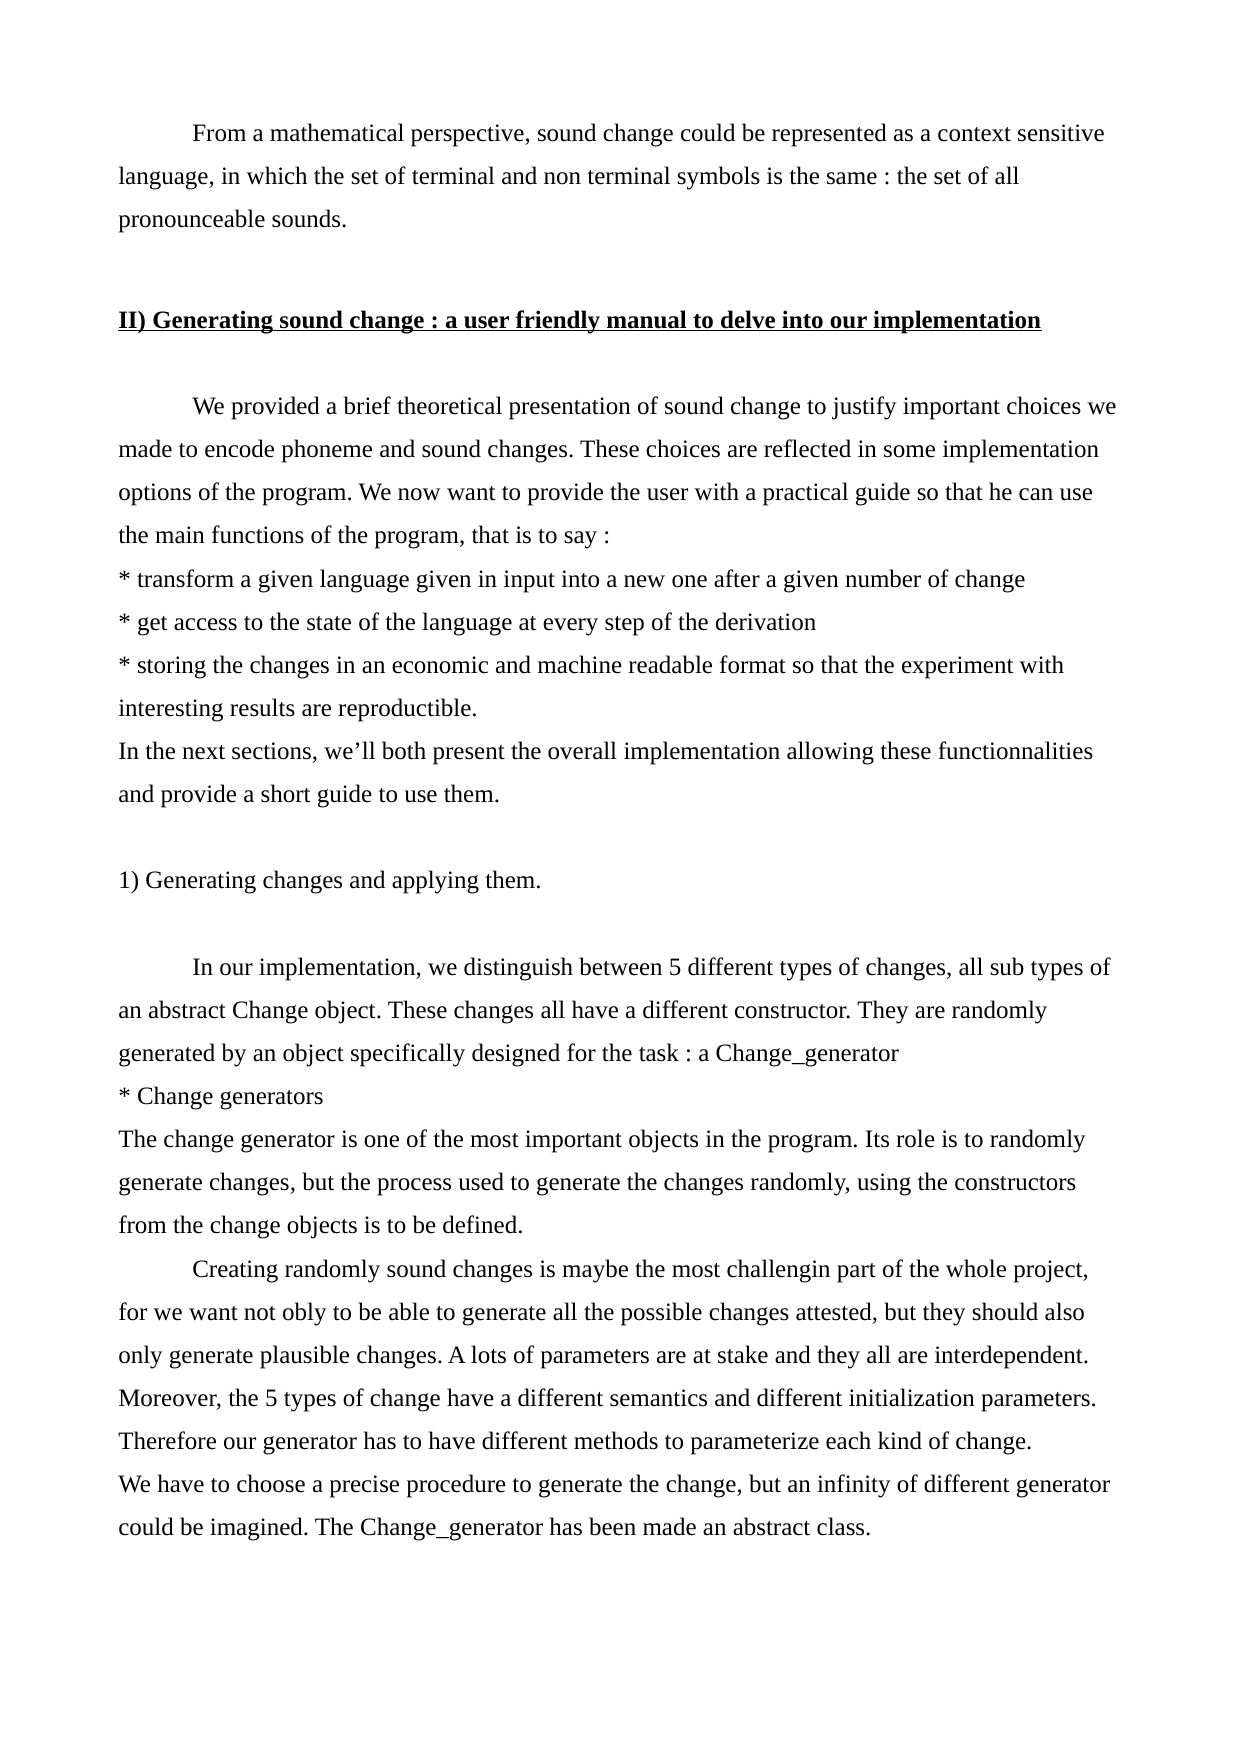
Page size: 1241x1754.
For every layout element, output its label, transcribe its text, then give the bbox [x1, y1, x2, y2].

text We provided a brief theoretical presentation of sound change to justify important choices we made to encode phoneme and sound changes. These choices are reflected in some implementation options of the program. We now want to provide the user with a practical guide so that he can use the main functions of the program, that is to say : [118, 391, 1122, 549]
text * Change generators [118, 1081, 1122, 1110]
text Therefore our generator has to have different methods to parameterize each kind of change. We have to choose a precise procedure to generate the change, but an infinity of different generator could be imagined. The Change_generator has been made an abstract class. [118, 1426, 1122, 1541]
text In the next sections, we’ll both present the overall implementation allowing these functionnalities and provide a short guide to use them. [118, 736, 1122, 808]
text * storing the changes in an economic and machine readable format so that the experiment with interesting results are reproductible. [118, 650, 1122, 722]
text Creating randomly sound changes is maybe the most challengin part of the whole project, for we want not obly to be able to generate all the possible changes attested, but they should also only generate plausible changes. A lots of parameters are at stake and they all are interdependent. [118, 1254, 1122, 1369]
text Moreover, the 5 types of change have a different semantics and different initialization parameters. [118, 1383, 1122, 1412]
text In our implementation, we distinguish between 5 different types of changes, all sub types of an abstract Change object. These changes all have a different constructor. They are randomly generated by an object specifically designed for the task : a Change_generator [118, 952, 1122, 1067]
text * get access to the state of the language at every step of the derivation [118, 607, 1122, 636]
text From a mathematical perspective, sound change could be represented as a context sensitive language, in which the set of terminal and non terminal symbols is the same : the set of all pronounceable sounds. [118, 118, 1122, 233]
text II) Generating sound change : a user friendly manual to delve into our implementation [118, 305, 1122, 334]
text 1) Generating changes and applying them. [118, 866, 1122, 894]
text * transform a given language given in input into a new one after a given number of change [118, 564, 1122, 592]
text The change generator is one of the most important objects in the program. Its role is to randomly generate changes, but the process used to generate the changes randomly, using the constructors from the change objects is to be defined. [118, 1124, 1122, 1239]
